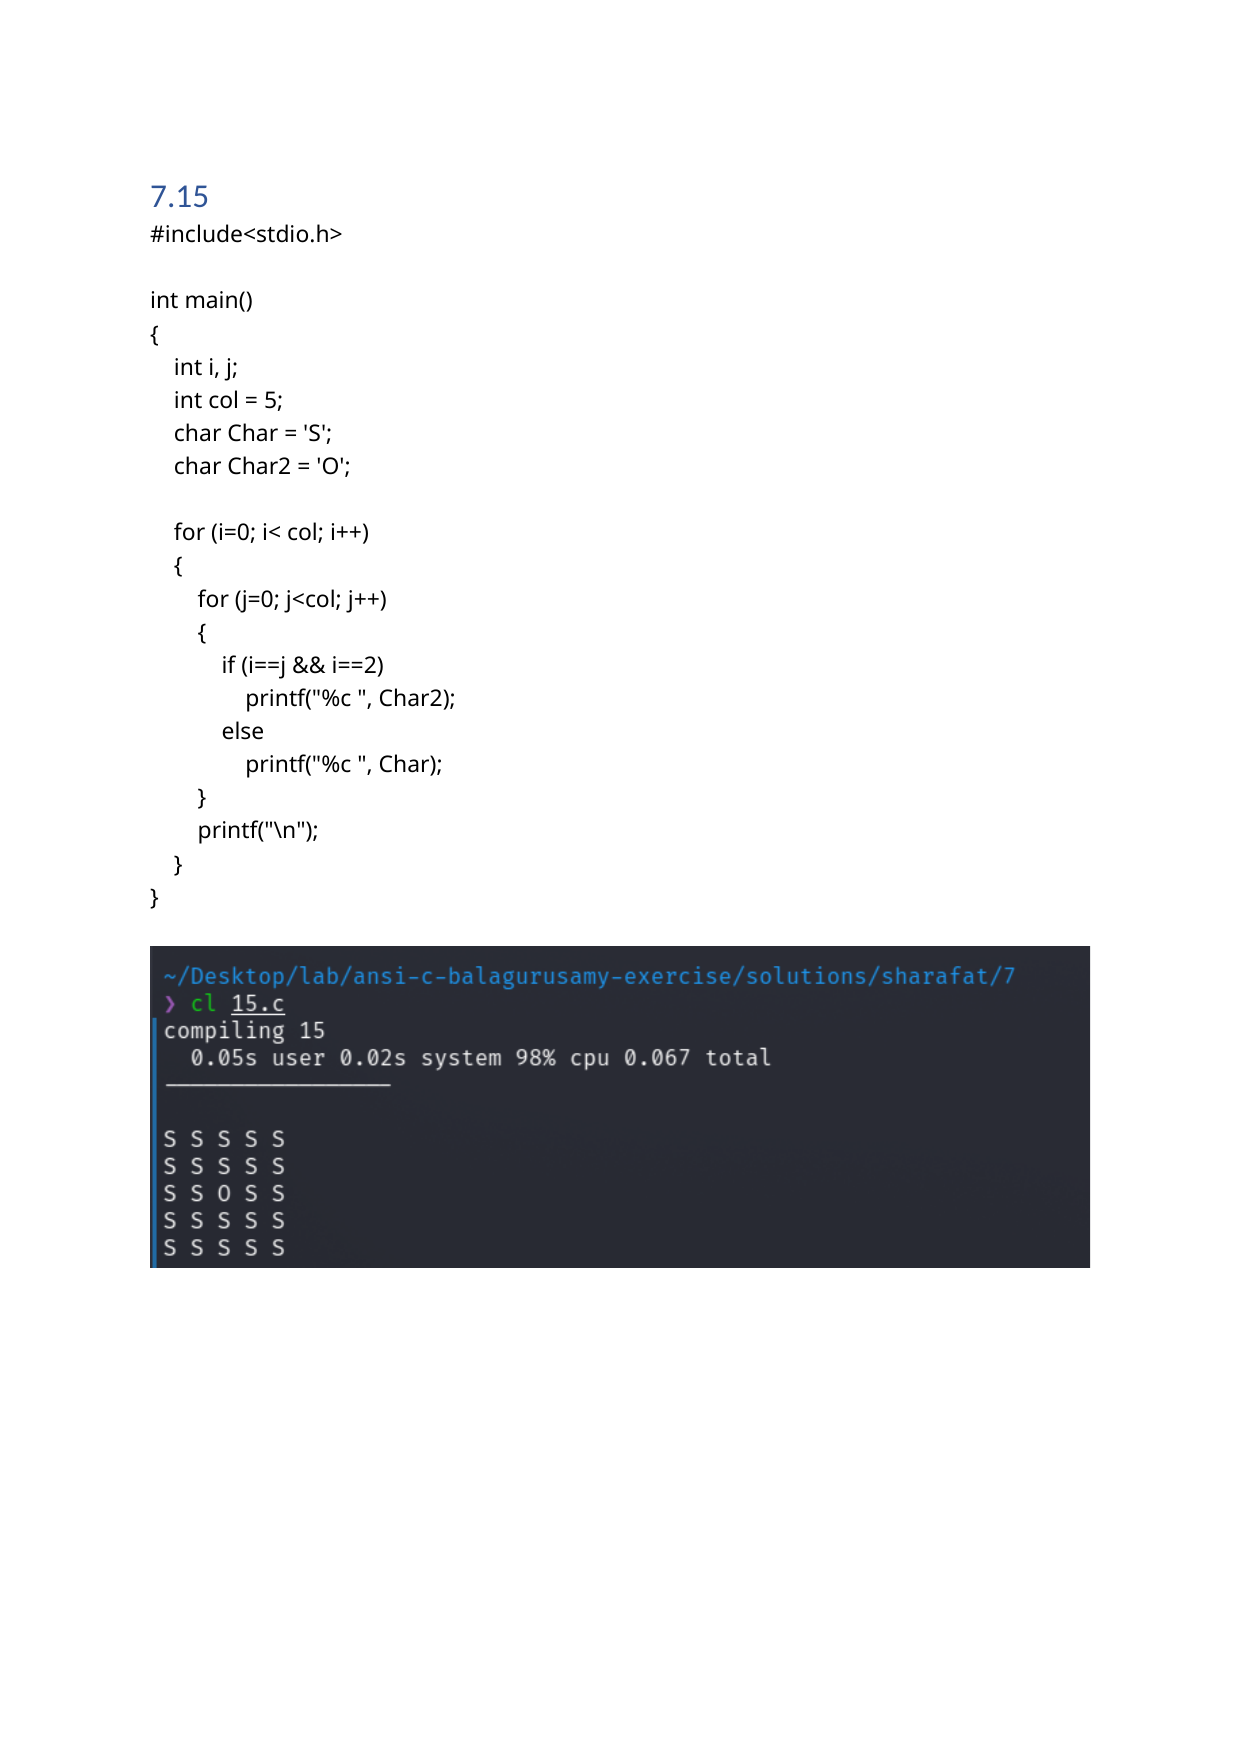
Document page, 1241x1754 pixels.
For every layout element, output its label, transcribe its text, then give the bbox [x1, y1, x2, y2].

text #include<stdio.h> int main() { int i, j; int col = 5; char Char = 'S'; char Char2 = 'O'; for (i=0; i< col; i++) { for (j=0; j<col; j++) { if (i==j && i==2) printf("%c ", Char2); else printf("%c ", Char); } printf("\n"); } } [150, 218, 1090, 945]
picture [150, 946, 1091, 1268]
subtitle 7.15 [150, 175, 1090, 216]
